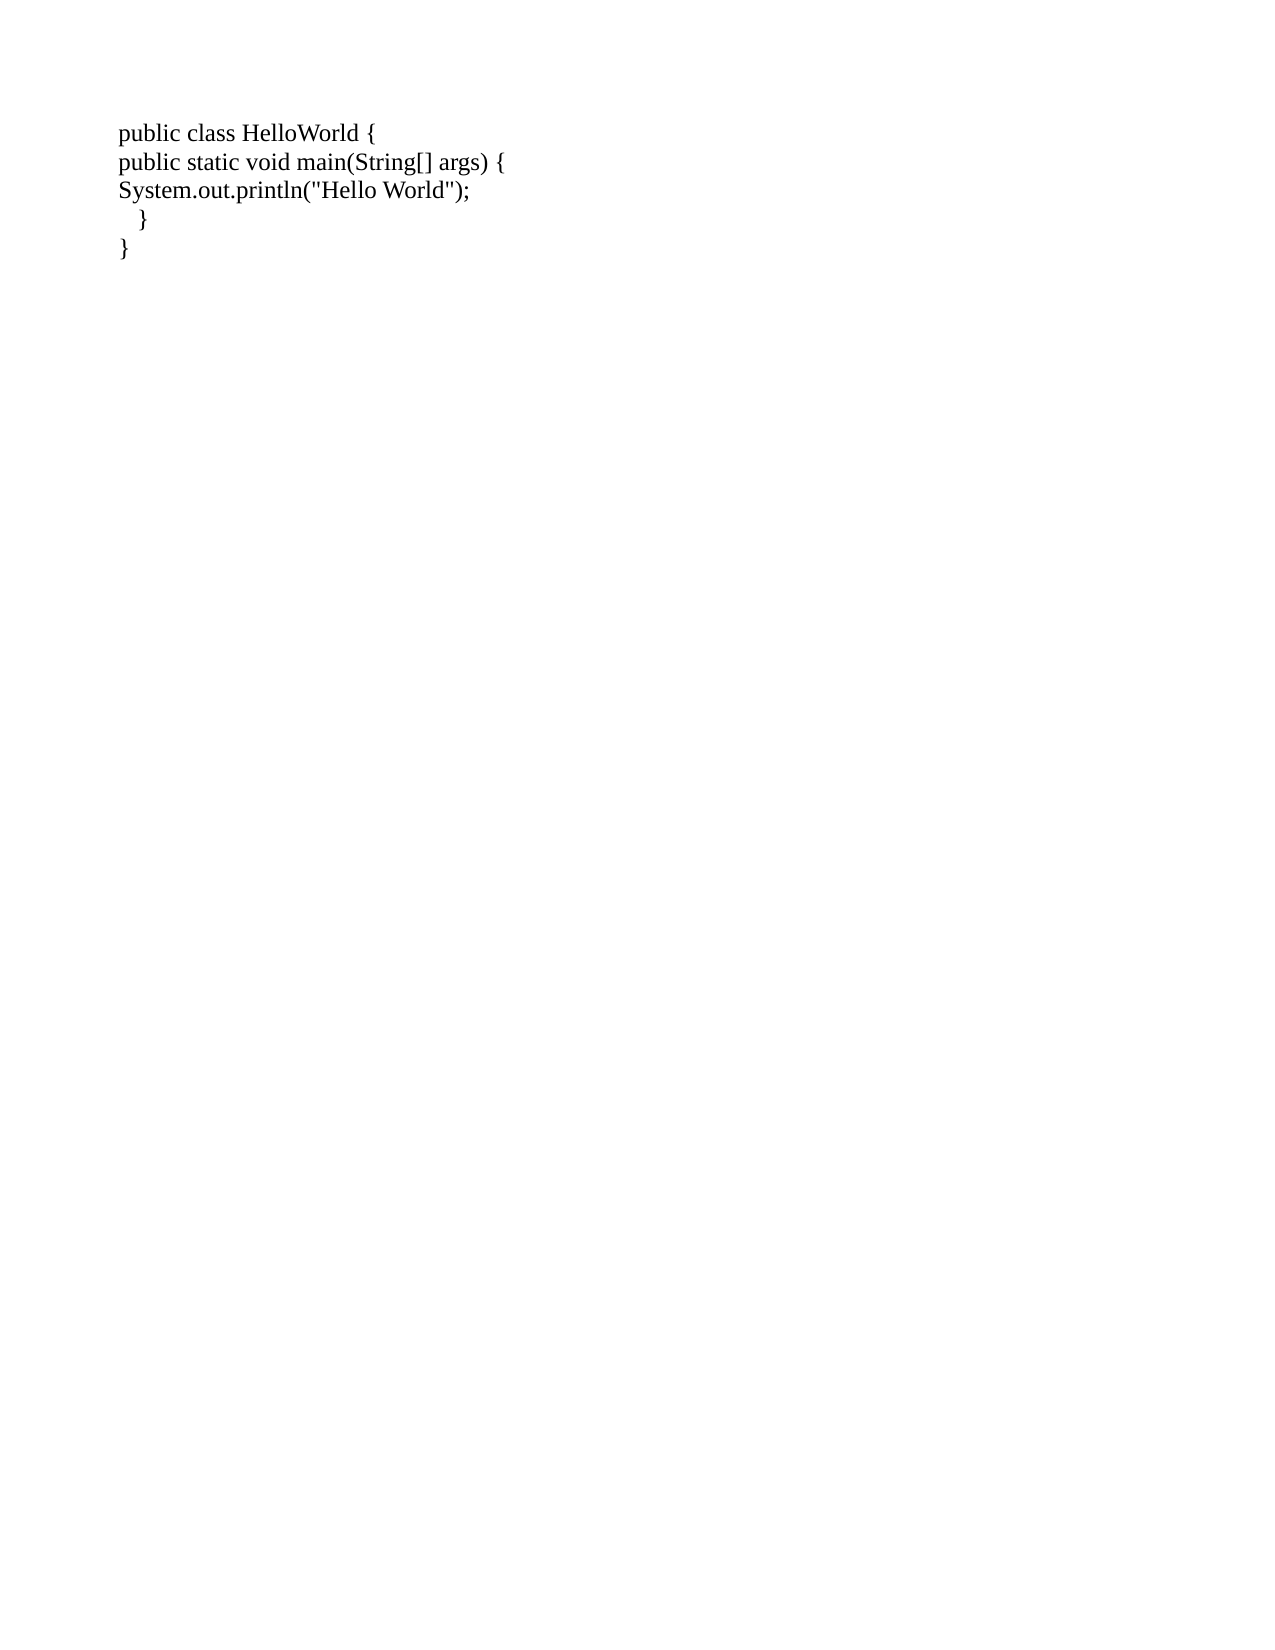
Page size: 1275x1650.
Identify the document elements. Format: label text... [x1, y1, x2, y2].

text System.out.println("Hello World"); [118, 176, 1157, 204]
text } [118, 233, 1157, 262]
text public static void main(String[] args) { [118, 147, 1157, 176]
text } [118, 204, 1157, 233]
text public class HelloWorld { [118, 118, 1157, 147]
